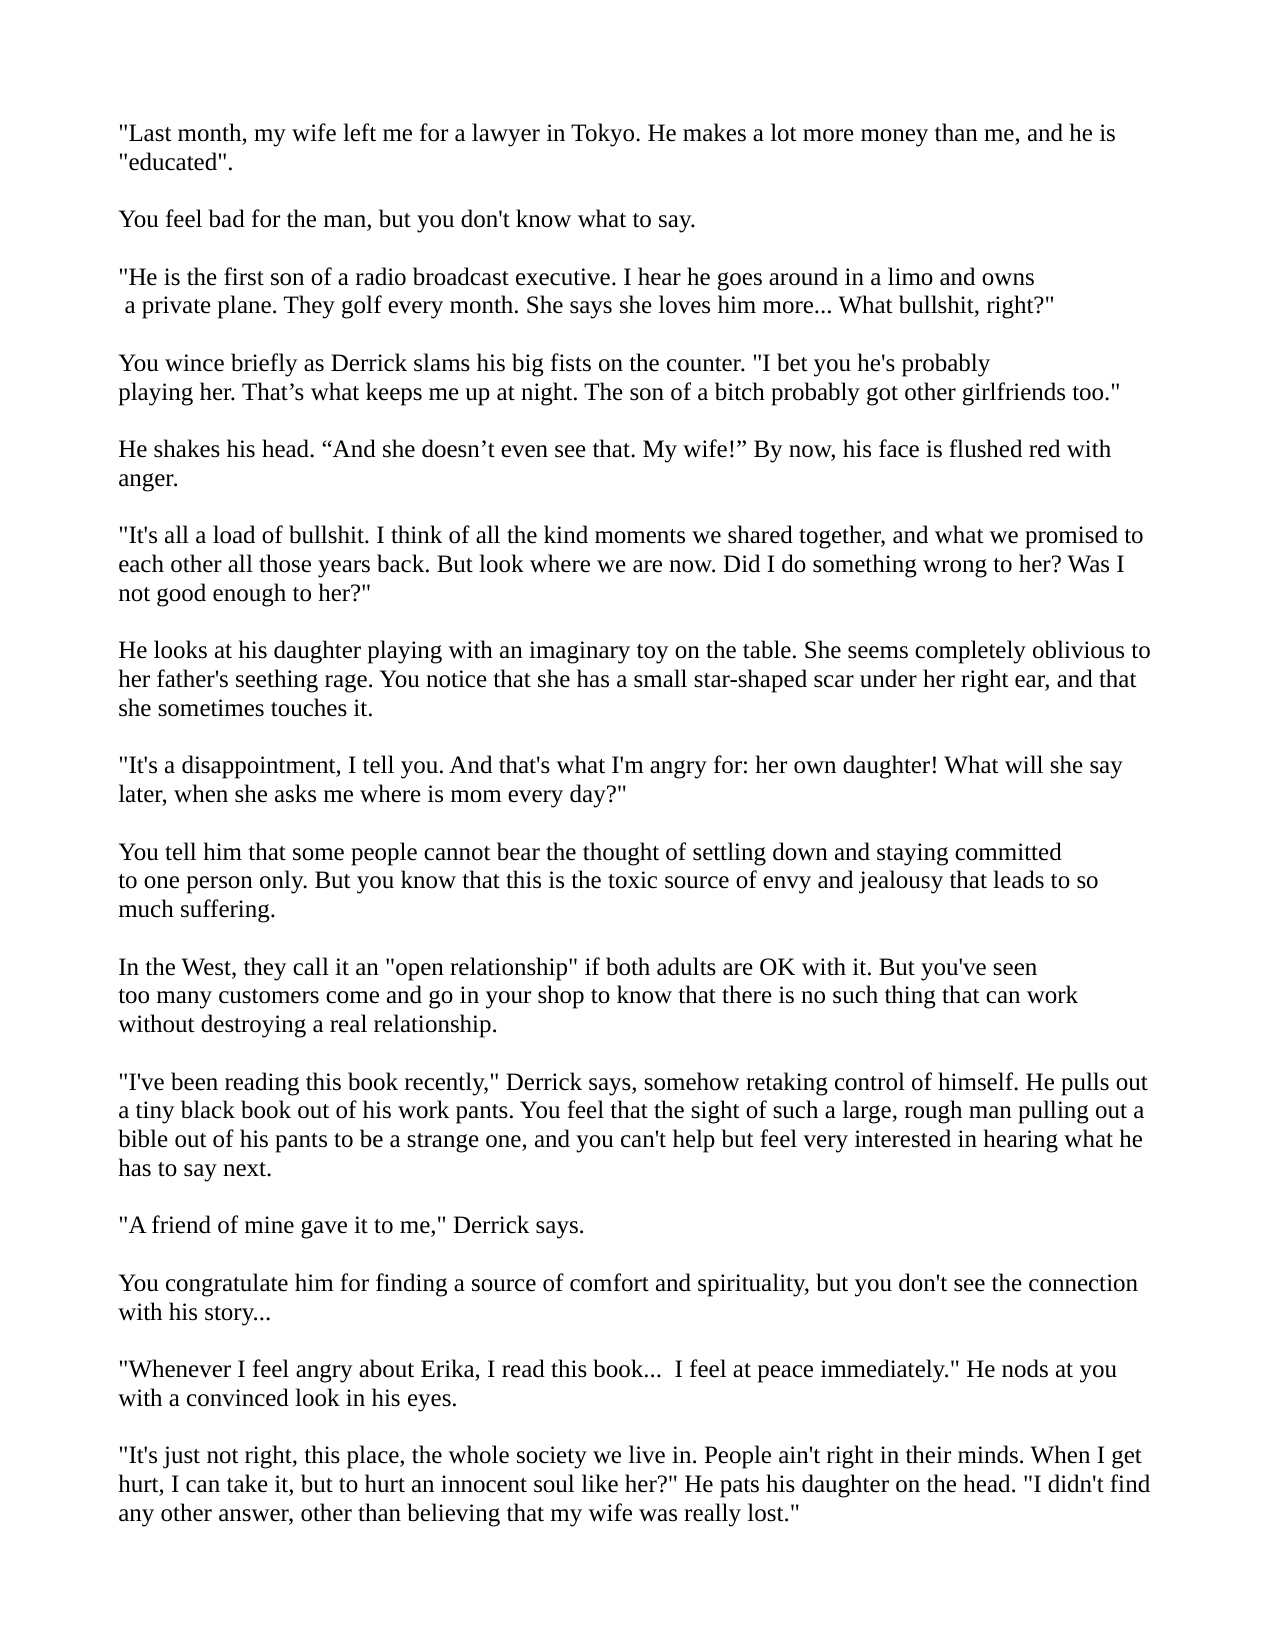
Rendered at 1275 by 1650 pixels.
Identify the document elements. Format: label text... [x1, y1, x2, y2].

text too many customers come and go in your shop to know that there is no such thing that can work without destroying a real relationship. [118, 981, 1157, 1038]
text You feel bad for the man, but you don't know what to say. [118, 204, 1157, 233]
text "He is the first son of a radio broadcast executive. I hear he goes around in a limo and owns [118, 262, 1157, 291]
text "Whenever I feel angry about Erika, I read this book... I feel at peace immediately." He nods at you with a convinced look in his eyes. [118, 1354, 1157, 1412]
text In the West, they call it an "open relationship" if both adults are OK with it. But you've seen [118, 952, 1157, 981]
text "Last month, my wife left me for a lawyer in Tokyo. He makes a lot more money than me, and he is "educated". [118, 118, 1157, 176]
text playing her. That’s what keeps me up at night. The son of a bitch probably got other girlfriends too." [118, 377, 1157, 406]
text He shakes his head. “And she doesn’t even see that. My wife!” By now, his face is flushed red with anger. [118, 434, 1157, 492]
text a private plane. They golf every month. She says she loves him more... What bullshit, right?" [118, 291, 1157, 319]
text You tell him that some people cannot bear the thought of settling down and staying committed [118, 837, 1157, 866]
text He looks at his daughter playing with an imaginary toy on the table. She seems completely oblivious to her father's seething rage. You notice that she has a small star-shaped scar under her right ear, and that she sometimes touches it. [118, 636, 1157, 722]
text "It's just not right, this place, the whole society we live in. People ain't right in their minds. When I get hurt, I can take it, but to hurt an innocent soul like her?" He pats his daughter on the head. "I didn't find any other answer, other than believing that my wife was really lost." [118, 1441, 1157, 1527]
text "A friend of mine gave it to me," Derrick says. [118, 1211, 1157, 1239]
text "I've been reading this book recently," Derrick says, somehow retaking control of himself. He pulls out a tiny black book out of his work pants. You feel that the sight of such a large, rough man pulling out a bible out of his pants to be a strange one, and you can't help but feel very interested in hearing what he has to say next. [118, 1067, 1157, 1182]
text You congratulate him for finding a source of comfort and spirituality, but you don't see the connection with his story... [118, 1268, 1157, 1326]
text "It's all a load of bullshit. I think of all the kind moments we shared together, and what we promised to each other all those years back. But look where we are now. Did I do something wrong to her? Was I not good enough to her?" [118, 521, 1157, 607]
text "It's a disappointment, I tell you. And that's what I'm angry for: her own daughter! What will she say later, when she asks me where is mom every day?" [118, 751, 1157, 808]
text You wince briefly as Derrick slams his big fists on the counter. "I bet you he's probably [118, 348, 1157, 377]
text to one person only. But you know that this is the toxic source of envy and jealousy that leads to so much suffering. [118, 866, 1157, 923]
